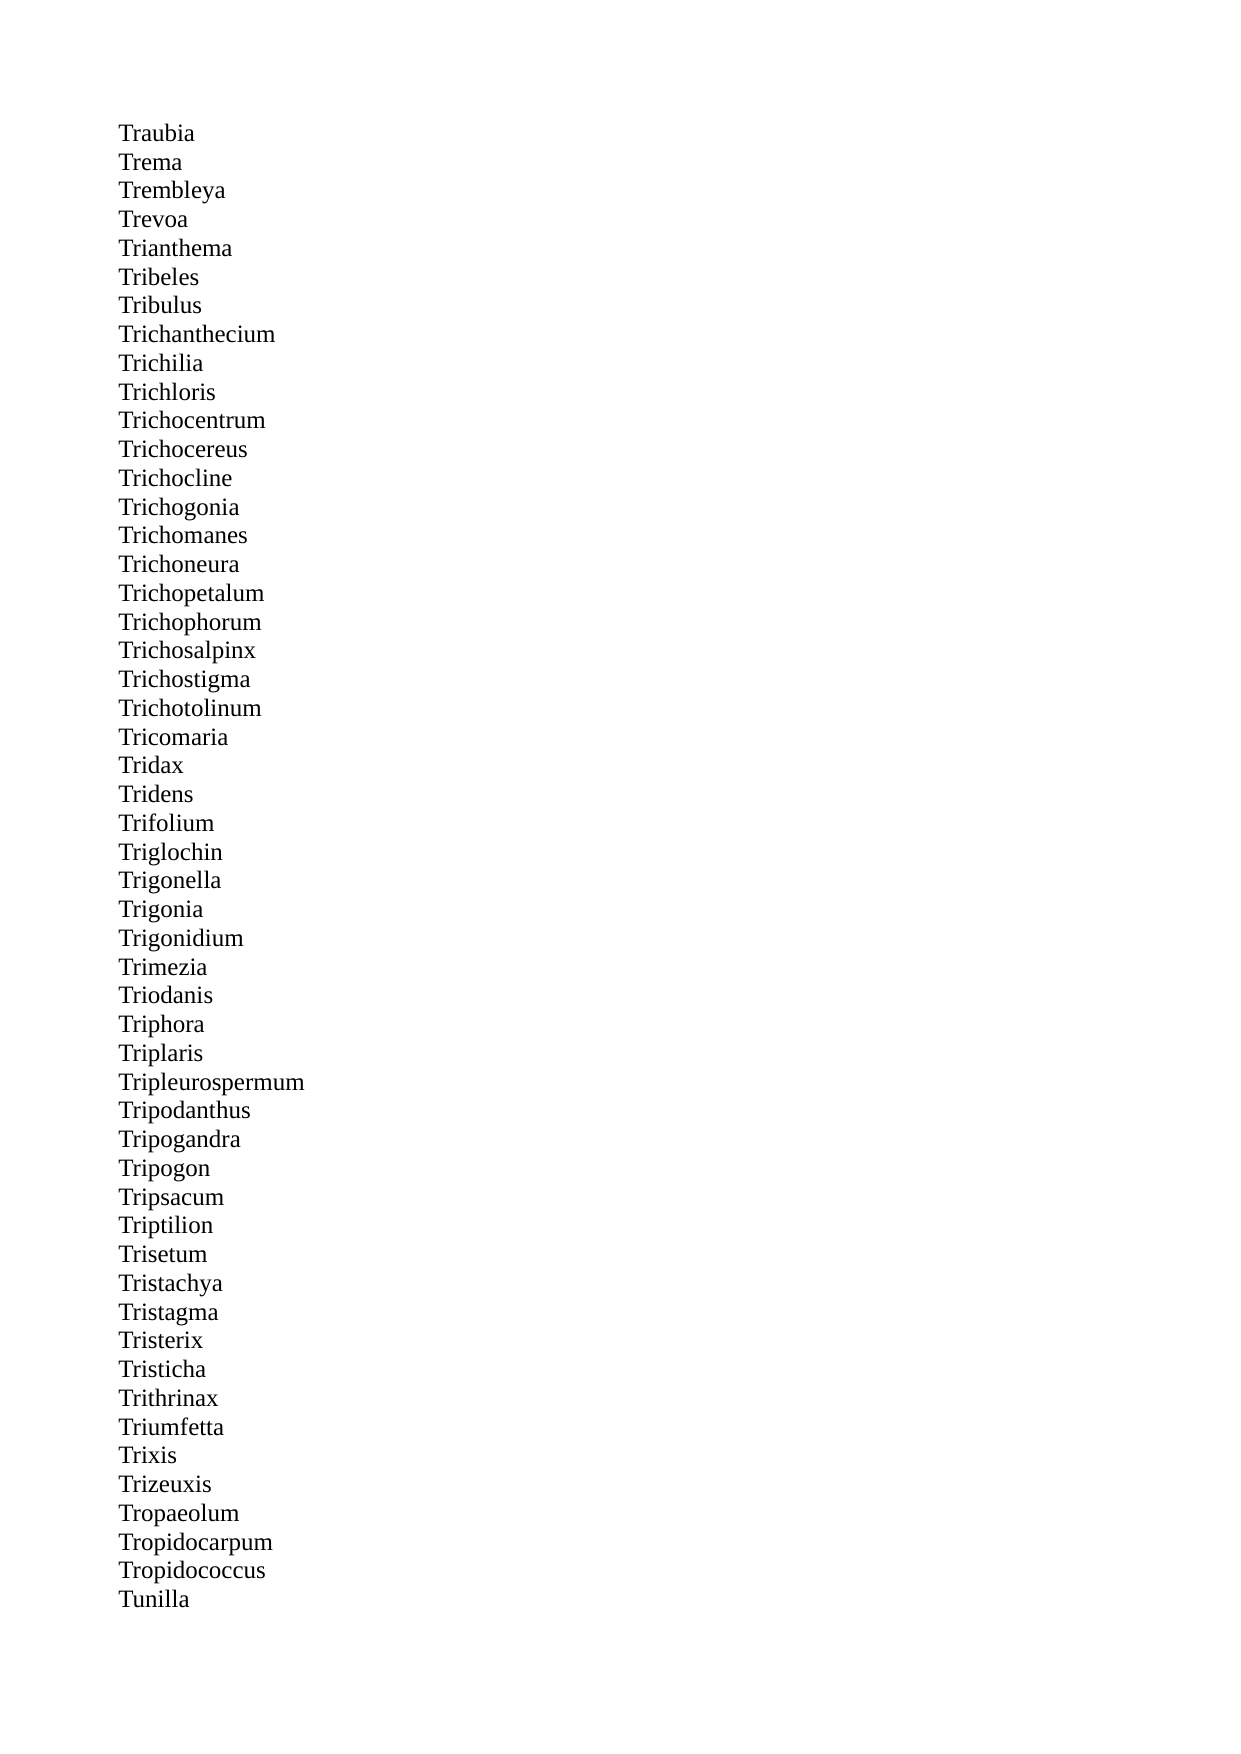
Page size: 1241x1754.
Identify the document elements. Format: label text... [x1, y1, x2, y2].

text Traubia Trema Trembleya Trevoa Trianthema Tribeles Tribulus Trichanthecium Trichilia Trichloris Trichocentrum Trichocereus Trichocline Trichogonia Trichomanes Trichoneura Trichopetalum Trichophorum Trichosalpinx Trichostigma Trichotolinum Tricomaria Tridax Tridens Trifolium Triglochin Trigonella Trigonia Trigonidium Trimezia Triodanis Triphora Triplaris Tripleurospermum Tripodanthus Tripogandra Tripogon Tripsacum Triptilion Trisetum [118, 118, 1122, 1268]
text Tristachya Tristagma Tristerix Tristicha Trithrinax Triumfetta Trixis Trizeuxis Tropaeolum Tropidocarpum Tropidococcus Tunilla [118, 1268, 1122, 1613]
